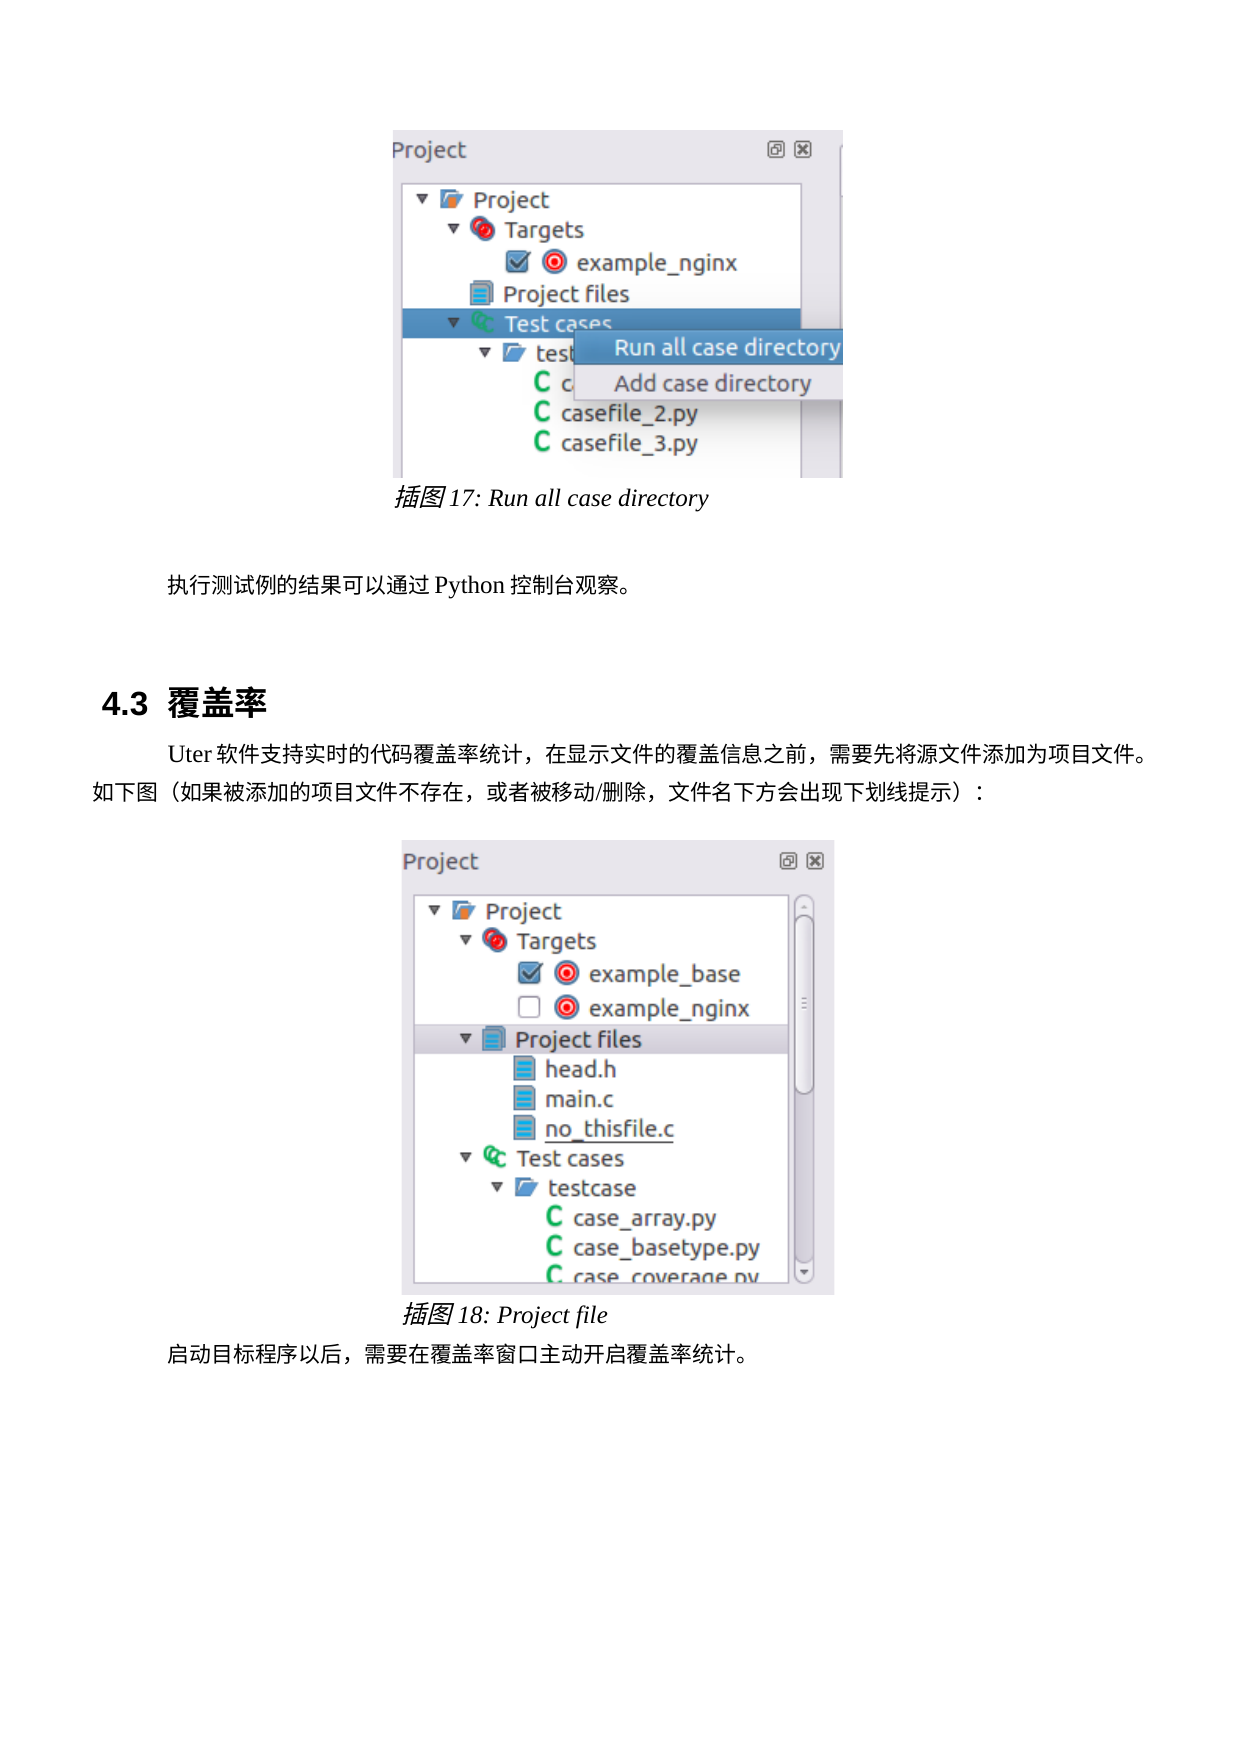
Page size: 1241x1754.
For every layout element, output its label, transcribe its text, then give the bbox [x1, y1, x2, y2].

text Uter软件支持实时的代码覆盖率统计，在显示文件的覆盖信息之前，需要先将源文件添加为项目文件。如下图（如果被添加的项目文件不存在，或者被移动/删除，文件名下方会出现下划线提示）： [92, 737, 1144, 807]
subtitle 覆盖率 [92, 676, 1144, 725]
picture [392, 130, 843, 478]
text 执行测试例的结果可以通过Python控制台观察。 [92, 568, 1144, 600]
text 启动目标程序以后，需要在覆盖率窗口主动开启覆盖率统计。 [92, 828, 1144, 1369]
picture [401, 840, 835, 1295]
text 插图 17: Run all case directory [393, 478, 843, 514]
text 插图 18: Project file [402, 1295, 834, 1331]
